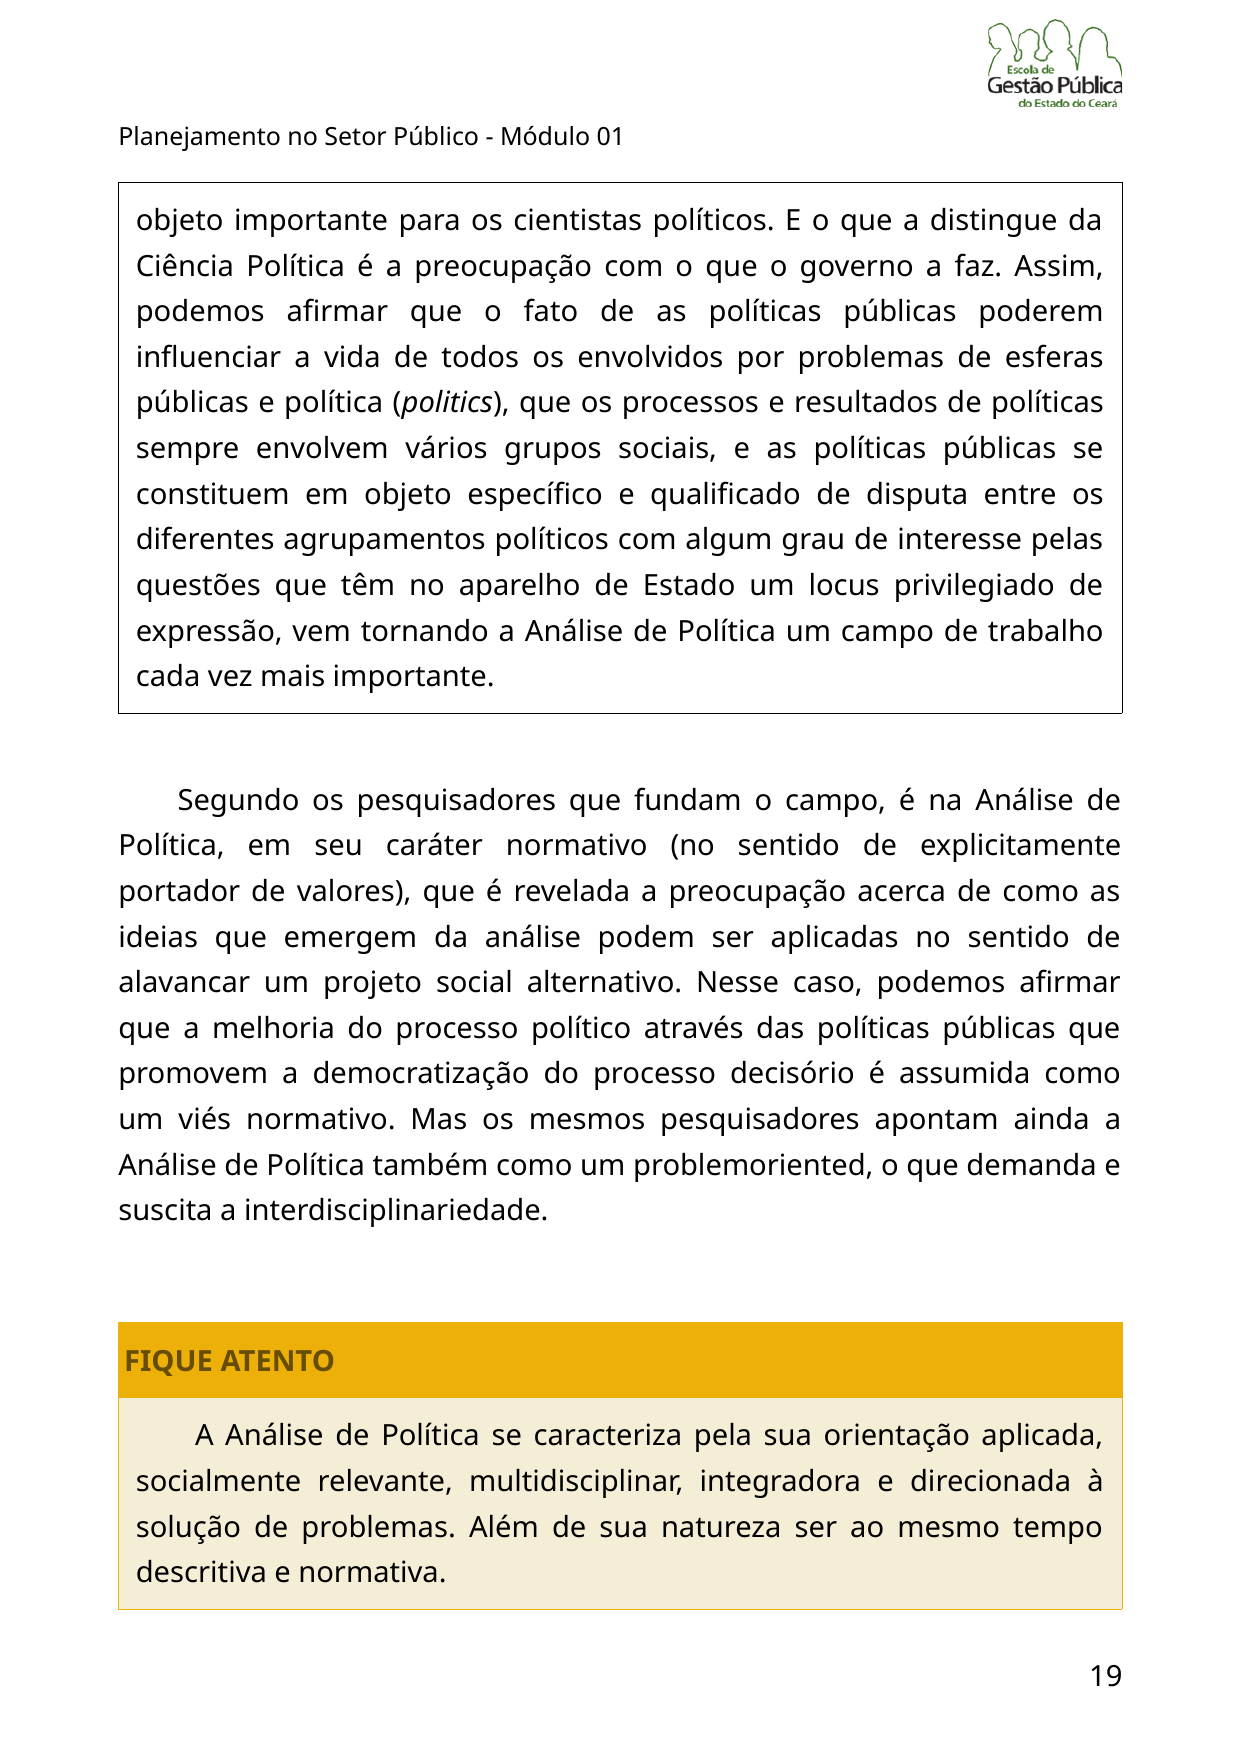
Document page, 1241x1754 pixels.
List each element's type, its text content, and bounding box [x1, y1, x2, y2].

table_cell A Análise de Política se caracteriza pela sua orientação aplicada, socialmente relevante, multidisciplinar, integradora e direcionada à solução de problemas. Além de sua natureza ser ao mesmo tempo descritiva e normativa. [119, 1398, 1122, 1609]
picture [118, 19, 1123, 107]
text Segundo os pesquisadores que fundam o campo, é na Análise de Política, em seu caráter normativo (no sentido de explicitamente portador de valores), que é revelada a preocupação acerca de como as ideias que emergem da análise podem ser aplicadas no sentido de alavancar um projeto social alternativo. Nesse caso, podemos afirmar que a melhoria do processo político através das políticas públicas que promovem a democratização do processo decisório é assumida como um viés normativo. Mas os mesmos pesquisadores apontam ainda a Análise de Política também como um problemoriented, o que demanda e suscita a interdisciplinariedade. [118, 779, 1122, 1229]
table_cell objeto importante para os cientistas políticos. E o que a distingue da Ciência Política é a preocupação com o que o governo a faz. Assim, podemos afirmar que o fato de as políticas públicas poderem influenciar a vida de todos os envolvidos por problemas de esferas públicas e política (politics), que os processos e resultados de políticas sempre envolvem vários grupos sociais, e as políticas públicas se constituem em objeto específico e qualificado de disputa entre os diferentes agrupamentos políticos com algum grau de interesse pelas questões que têm no aparelho de Estado um locus privilegiado de expressão, vem tornando a Análise de Política um campo de trabalho cada vez mais importante. [119, 183, 1122, 713]
table_header FIQUE ATENTO [119, 1323, 1122, 1397]
